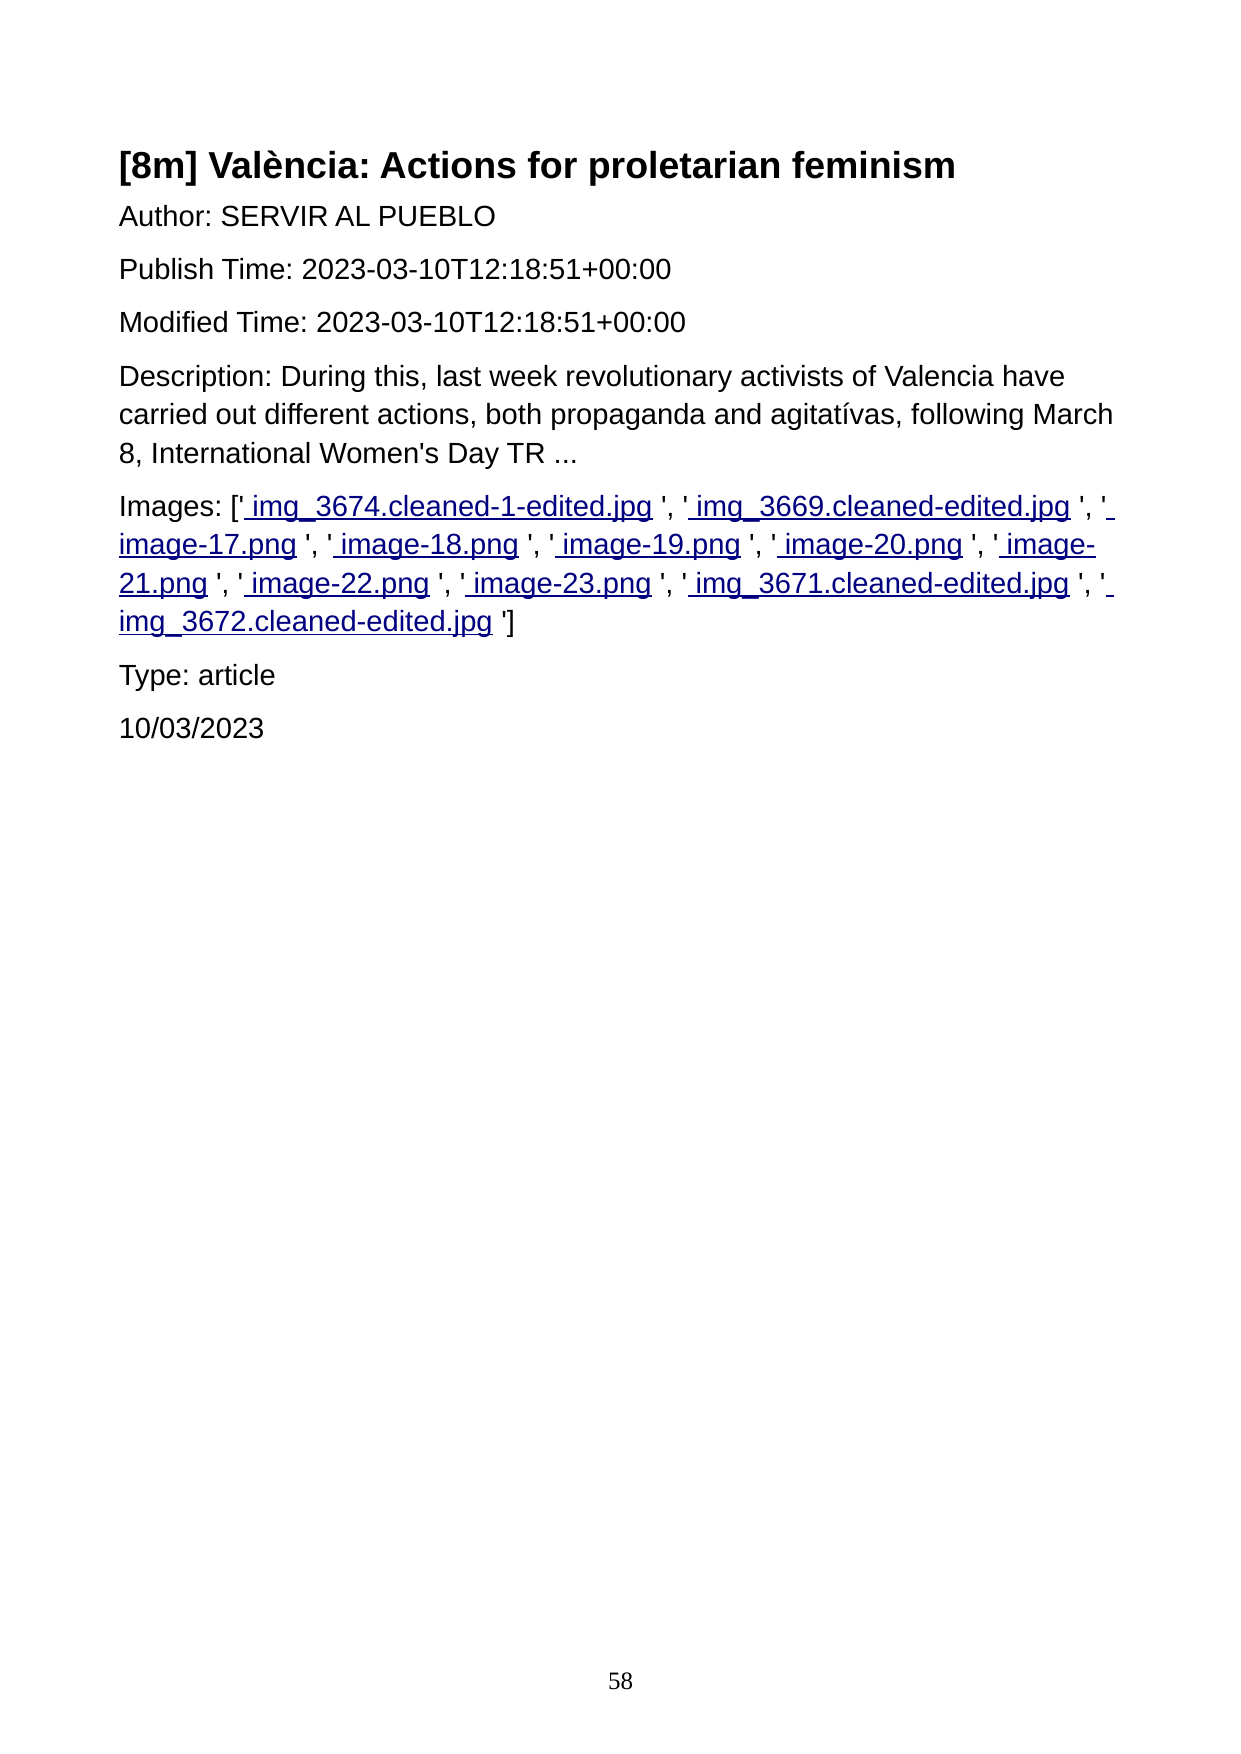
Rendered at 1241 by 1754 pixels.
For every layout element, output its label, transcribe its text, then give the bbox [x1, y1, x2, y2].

text Description: During this, last week revolutionary activists of Valencia have carried out different actions, both propaganda and agitatívas, following March 8, International Women's Day TR ... [118, 358, 1122, 469]
text Images: [' img_3674.cleaned-1-edited.jpg ', ' img_3669.cleaned-edited.jpg ', ' image-17.png ', ' image-18.png ', ' image-19.png ', ' image-20.png ', ' image-21.png ', ' image-22.png ', ' image-23.png ', ' img_3671.cleaned-edited.jpg ', ' img_3672.cleaned-edited.jpg '] [118, 489, 1122, 638]
text Modified Time: 2023-03-10T12:18:51+00:00 [118, 305, 1122, 339]
text Type: article [118, 657, 1122, 691]
text Author: SERVIR AL PUEBLO [118, 199, 1122, 233]
subtitle [8m] València: Actions for proletarian feminism [118, 143, 1122, 187]
text Publish Time: 2023-03-10T12:18:51+00:00 [118, 252, 1122, 286]
text 10/03/2023 [118, 711, 1122, 744]
